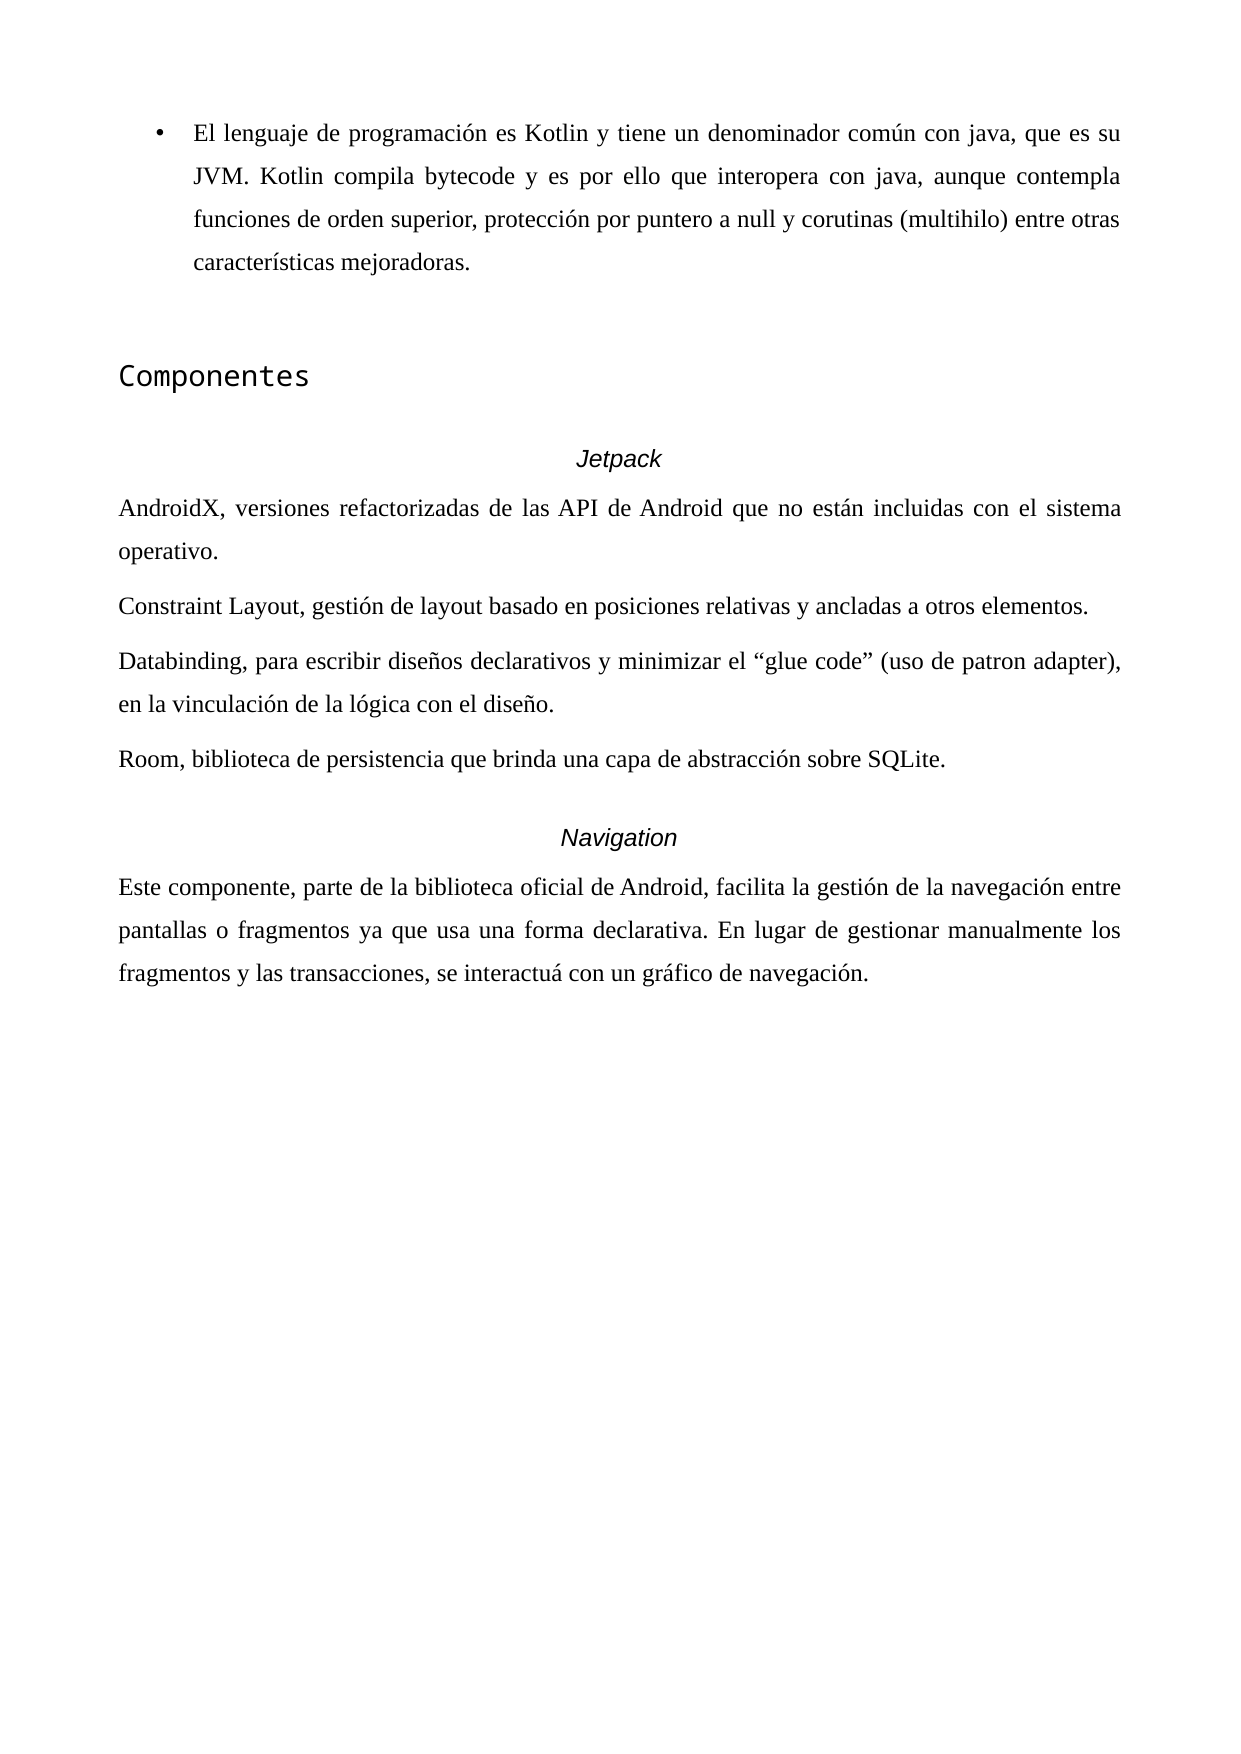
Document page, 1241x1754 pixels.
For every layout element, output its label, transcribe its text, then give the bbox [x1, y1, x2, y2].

list El lenguaje de programación es Kotlin y tiene un denominador común con java, que es su JVM. Kotlin compila bytecode y es por ello que interopera con java, aunque contempla funciones de orden superior, protección por puntero a null y corutinas (multihilo) entre otras características mejoradoras. [156, 118, 1122, 276]
subtitle Navigation [118, 823, 1122, 852]
text Este componente, parte de la biblioteca oficial de Android, facilita la gestión de la navegación entre pantallas o fragmentos ya que usa una forma declarativa. En lugar de gestionar manualmente los fragmentos y las transacciones, se interactuá con un gráfico de navegación. [118, 872, 1122, 987]
subtitle Componentes [118, 356, 1122, 395]
subtitle Jetpack [118, 444, 1122, 473]
text Constraint Layout, gestión de layout basado en posiciones relativas y ancladas a otros elementos. [118, 591, 1122, 620]
text AndroidX, versiones refactorizadas de las API de Android que no están incluidas con el sistema operativo. [118, 493, 1122, 565]
text Room, biblioteca de persistencia que brinda una capa de abstracción sobre SQLite. [118, 744, 1122, 773]
text Databinding, para escribir diseños declarativos y minimizar el “glue code” (uso de patron adapter), en la vinculación de la lógica con el diseño. [118, 646, 1122, 718]
